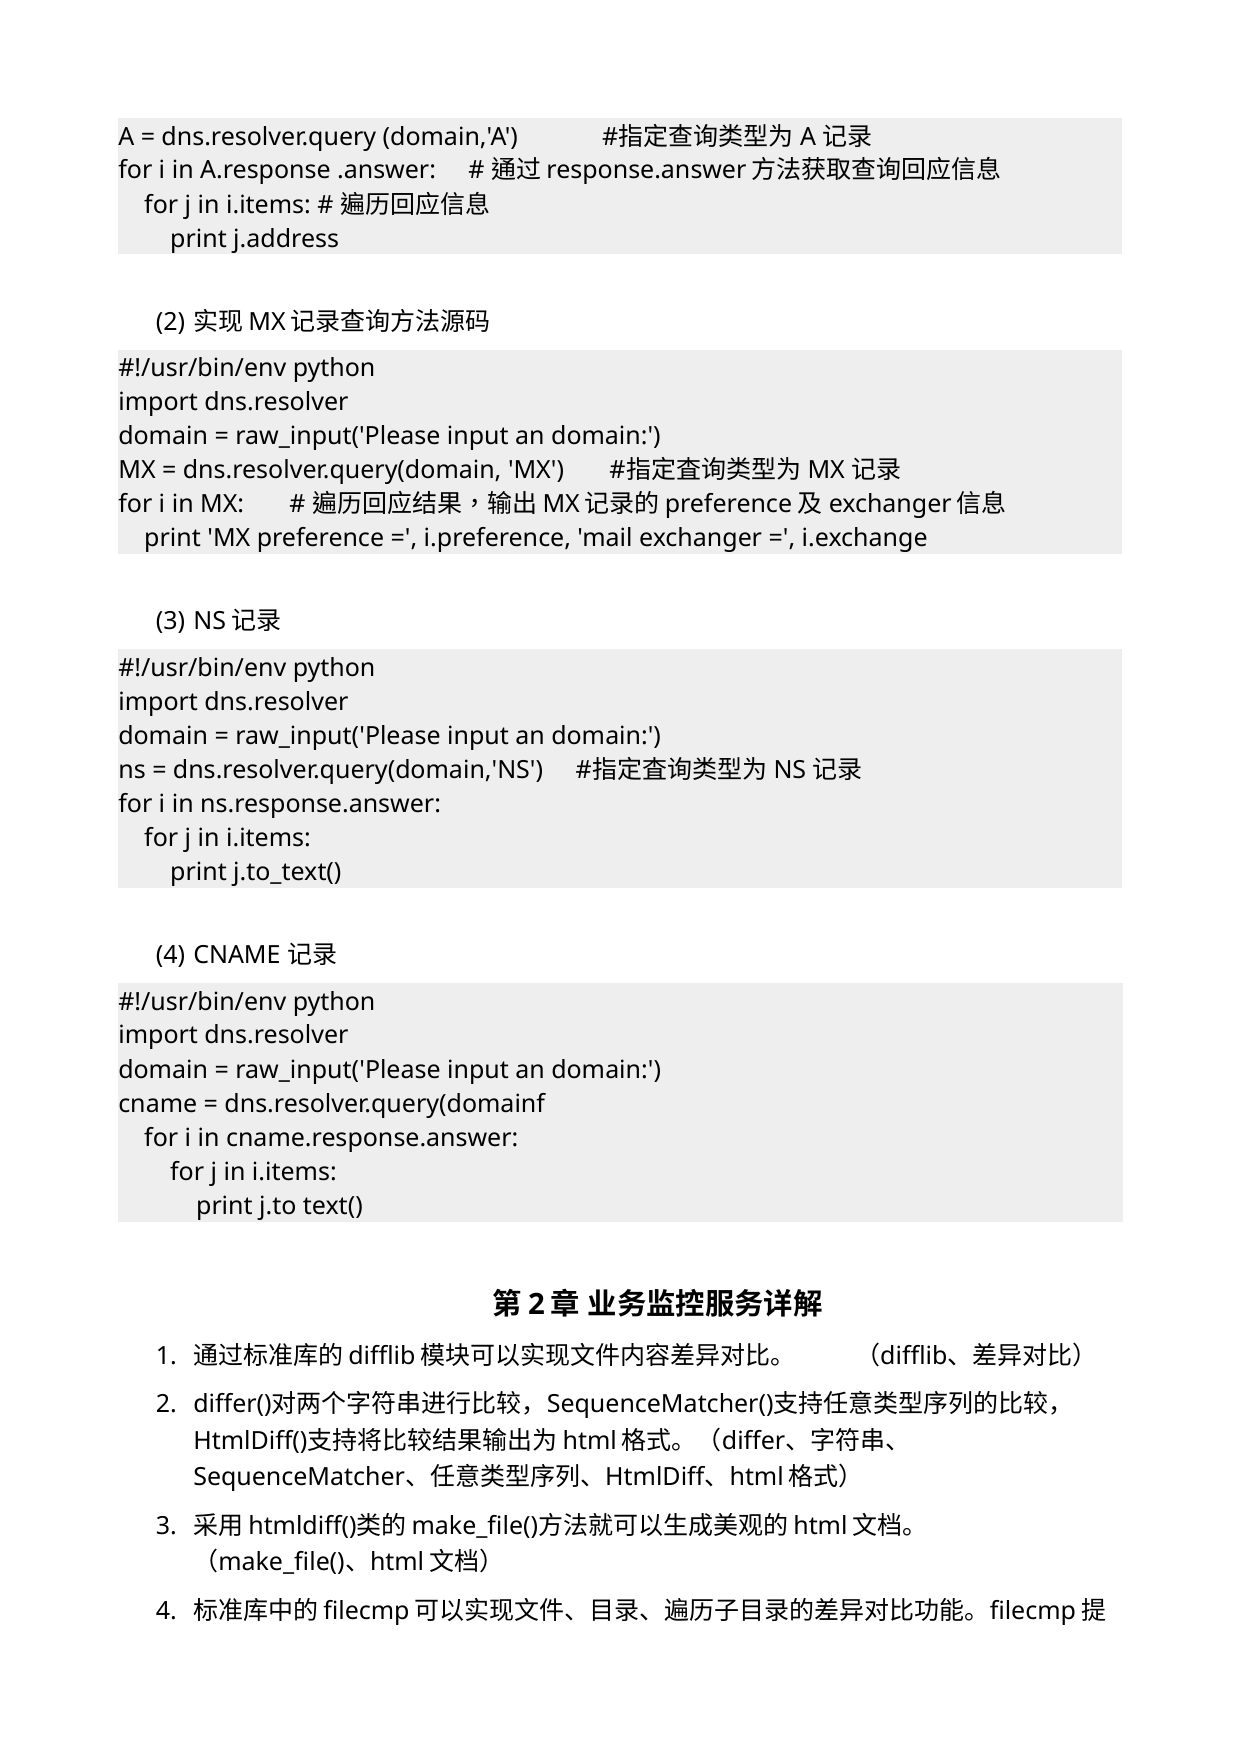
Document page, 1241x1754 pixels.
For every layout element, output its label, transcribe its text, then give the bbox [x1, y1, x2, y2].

list 通过标准库的difflib模块可以实现文件内容差异对比。 （difflib、差异对比） [156, 1335, 1122, 1371]
table_header #!/usr/bin/env python import dns.resolver domain = raw_input('Please input an domain:') ns = dns.resolver.query(domain,'NS') #指定査询类型为 NS 记录 for i in ns.response.answer: for j in i.items: print j.to_text() [118, 649, 1122, 888]
table_header #!/usr/bin/env python import dns.resolver domain = raw_input('Please input an domain:') MX = dns.resolver.query(domain, 'MX') #指定査询类型为 MX 记录 for i in MX: # 遍历回应结果，输出MX记录的preference及 exchanger信息 print 'MX preference =', i.preference, 'mail exchanger =', i.exchange [118, 350, 1122, 554]
subtitle 第2章 业务监控服务详解 [118, 1283, 1122, 1323]
list 标准库中的filecmp可以实现文件、目录、遍历子目录的差异对比功能。filecmp提 [156, 1590, 1122, 1626]
list 采用htmldiff()类的make_file()方法就可以生成美观的html文档。（make_file()、html文档） [156, 1505, 1122, 1578]
list NS记录 [156, 601, 1122, 637]
list 实现MX记录查询方法源码 [156, 301, 1122, 337]
table_header #!/usr/bin/env python import dns.resolver domain = raw_input('Please input an domain:') cname = dns.resolver.query(domainf for i in cname.response.answer: for j in i.items: print j.to text() [118, 983, 1123, 1222]
table_header A = dns.resolver.query (domain,'A') #指定查询类型为 A 记录 for i in A.response .answer: # 通过response.answer方法获取查询回应信息 for j in i.items: # 遍历回应信息 print j.address [118, 118, 1122, 254]
list differ()对两个字符串进行比较，SequenceMatcher()支持任意类型序列的比较，HtmlDiff()支持将比较结果输出为html格式。（differ、字符串、SequenceMatcher、任意类型序列、HtmlDiff、html格式） [156, 1384, 1122, 1493]
list CNAME 记录 [156, 934, 1122, 971]
